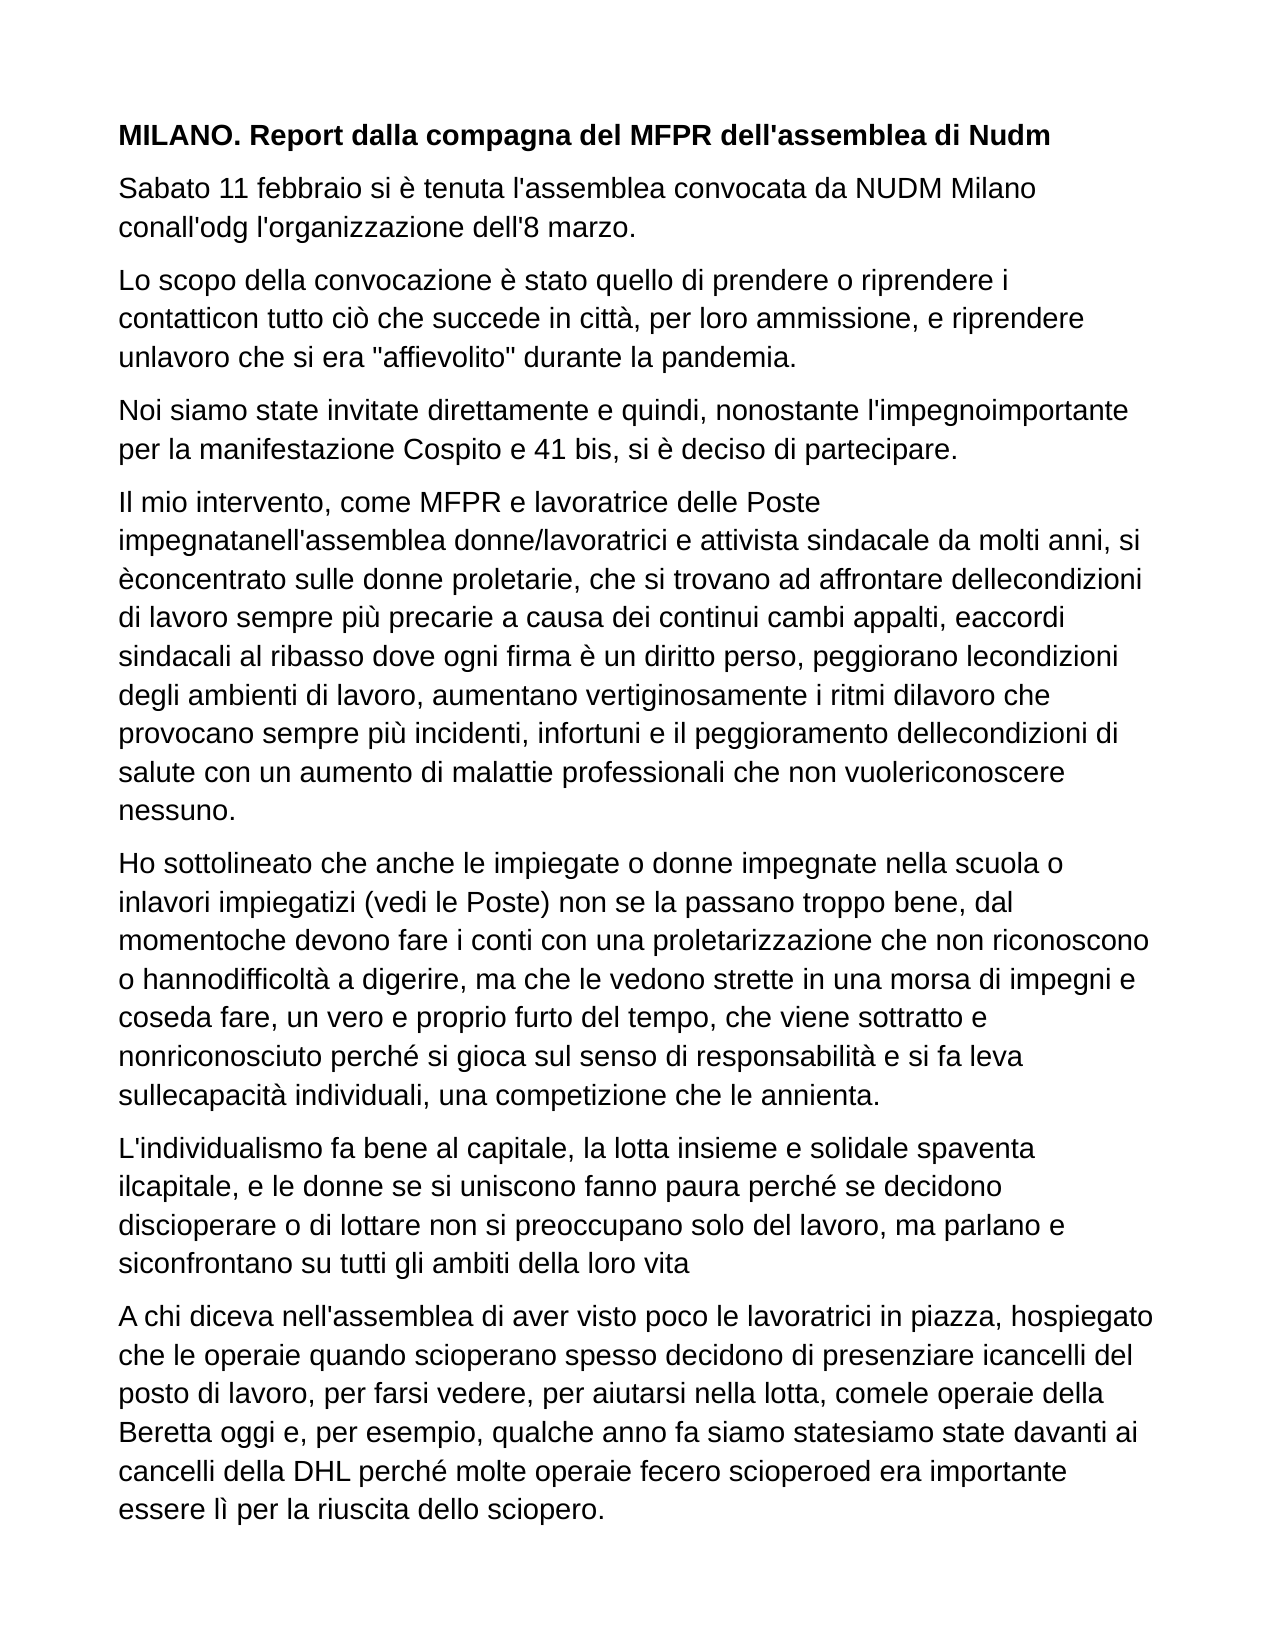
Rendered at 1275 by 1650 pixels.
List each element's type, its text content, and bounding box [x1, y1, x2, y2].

text Sabato 11 febbraio si è tenuta l'assemblea convocata da NUDM Milano conall'odg l'organizzazione dell'8 marzo. [118, 171, 1157, 243]
text Ho sottolineato che anche le impiegate o donne impegnate nella scuola o inlavori impiegatizi (vedi le Poste) non se la passano troppo bene, dal momentoche devono fare i conti con una proletarizzazione che non riconoscono o hannodifficoltà a digerire, ma che le vedono strette in una morsa di impegni e coseda fare, un vero e proprio furto del tempo, che viene sottratto e nonriconosciuto perché si gioca sul senso di responsabilità e si fa leva sullecapacità individuali, una competizione che le annienta. [118, 846, 1157, 1111]
text A chi diceva nell'assemblea di aver visto poco le lavoratrici in piazza, hospiegato che le operaie quando scioperano spesso decidono di presenziare icancelli del posto di lavoro, per farsi vedere, per aiutarsi nella lotta, comele operaie della Beretta oggi e, per esempio, qualche anno fa siamo statesiamo state davanti ai cancelli della DHL perché molte operaie fecero scioperoed era importante essere lì per la riuscita dello sciopero. [118, 1299, 1157, 1526]
text MILANO. Report dalla compagna del MFPR dell'assemblea di Nudm [118, 118, 1157, 152]
text Lo scopo della convocazione è stato quello di prendere o riprendere i contatticon tutto ciò che succede in città, per loro ammissione, e riprendere unlavoro che si era "affievolito" durante la pandemia. [118, 263, 1157, 373]
text Il mio intervento, come MFPR e lavoratrice delle Poste impegnatanell'assemblea donne/lavoratrici e attivista sindacale da molti anni, si èconcentrato sulle donne proletarie, che si trovano ad affrontare dellecondizioni di lavoro sempre più precarie a causa dei continui cambi appalti, eaccordi sindacali al ribasso dove ogni firma è un diritto perso, peggiorano lecondizioni degli ambienti di lavoro, aumentano vertiginosamente i ritmi dilavoro che provocano sempre più incidenti, infortuni e il peggioramento dellecondizioni di salute con un aumento di malattie professionali che non vuolericonoscere nessuno. [118, 485, 1157, 827]
text L'individualismo fa bene al capitale, la lotta insieme e solidale spaventa ilcapitale, e le donne se si uniscono fanno paura perché se decidono discioperare o di lottare non si preoccupano solo del lavoro, ma parlano e siconfrontano su tutti gli ambiti della loro vita [118, 1131, 1157, 1280]
text Noi siamo state invitate direttamente e quindi, nonostante l'impegnoimportante per la manifestazione Cospito e 41 bis, si è deciso di partecipare. [118, 393, 1157, 465]
